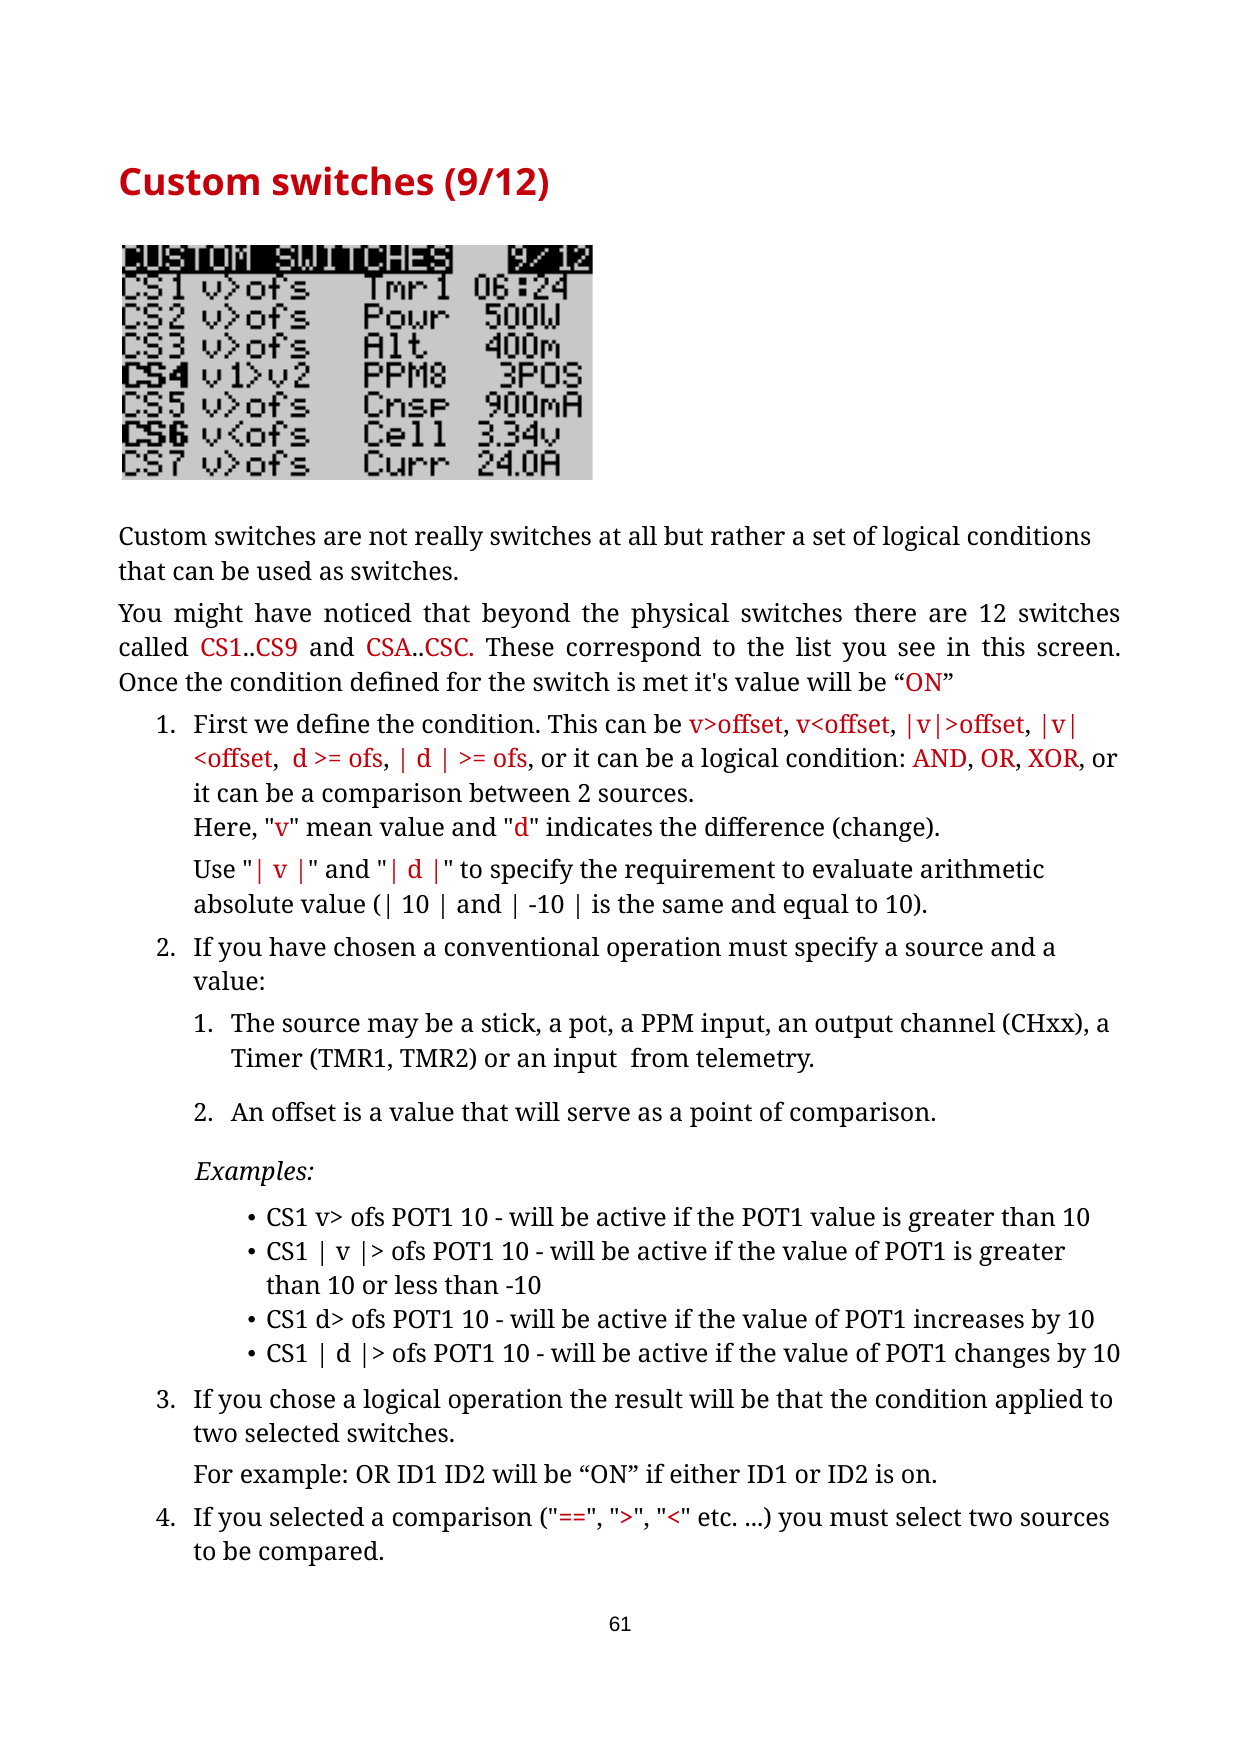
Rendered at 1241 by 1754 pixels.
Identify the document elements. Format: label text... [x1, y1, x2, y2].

list If you selected a comparison ("==", ">", "<" etc. ...) you must select two sources to be compared. [156, 1499, 1122, 1567]
picture [122, 245, 593, 480]
list If you have chosen a conventional operation must specify a source and a value: [156, 929, 1122, 997]
list Use "| v |" and "| d |" to specify the requirement to evaluate arithmetic absolute value (| 10 | and | -10 | is the same and equal to 10). [156, 852, 1122, 920]
list The source may be a stick, a pot, a PPM input, an output channel (CHxx), a Timer (TMR1, TMR2) or an input from telemetry. [193, 1006, 1122, 1074]
list CS1 v> ofs POT1 10 - will be active if the POT1 value is greater than 10 [247, 1199, 1122, 1234]
list Examples: [195, 1153, 1122, 1187]
text You might have noticed that beyond the physical switches there are 12 switches called CS1..CS9 and CSA..CSC. These correspond to the list you see in this screen. Once the condition defined for the switch is met it's value will be “ON” [118, 596, 1122, 698]
list For example: OR ID1 ID2 will be “ON” if either ID1 or ID2 is on. [156, 1456, 1122, 1490]
text Custom switches are not really switches at all but rather a set of logical conditions that can be used as switches. [118, 519, 1122, 587]
list First we define the condition. This can be v>offset, v<offset, |v|>offset, |v|<offset, d >= ofs, | d | >= ofs, or it can be a logical condition: AND, OR, XOR, or it can be a comparison between 2 sources. Here, "v" mean value and "d" indicates the difference (change). [156, 707, 1122, 843]
list An offset is a value that will serve as a point of comparison. [193, 1095, 1122, 1129]
list CS1 d> ofs POT1 10 - will be active if the value of POT1 increases by 10 [247, 1302, 1122, 1336]
list CS1 | d |> ofs POT1 10 - will be active if the value of POT1 changes by 10 [247, 1336, 1122, 1370]
subtitle Custom switches (9/12) [118, 155, 1122, 206]
list If you chose a logical operation the result will be that the condition applied to two selected switches. [156, 1382, 1122, 1450]
list CS1 | v |> ofs POT1 10 - will be active if the value of POT1 is greater than 10 or less than -10 [247, 1234, 1122, 1302]
